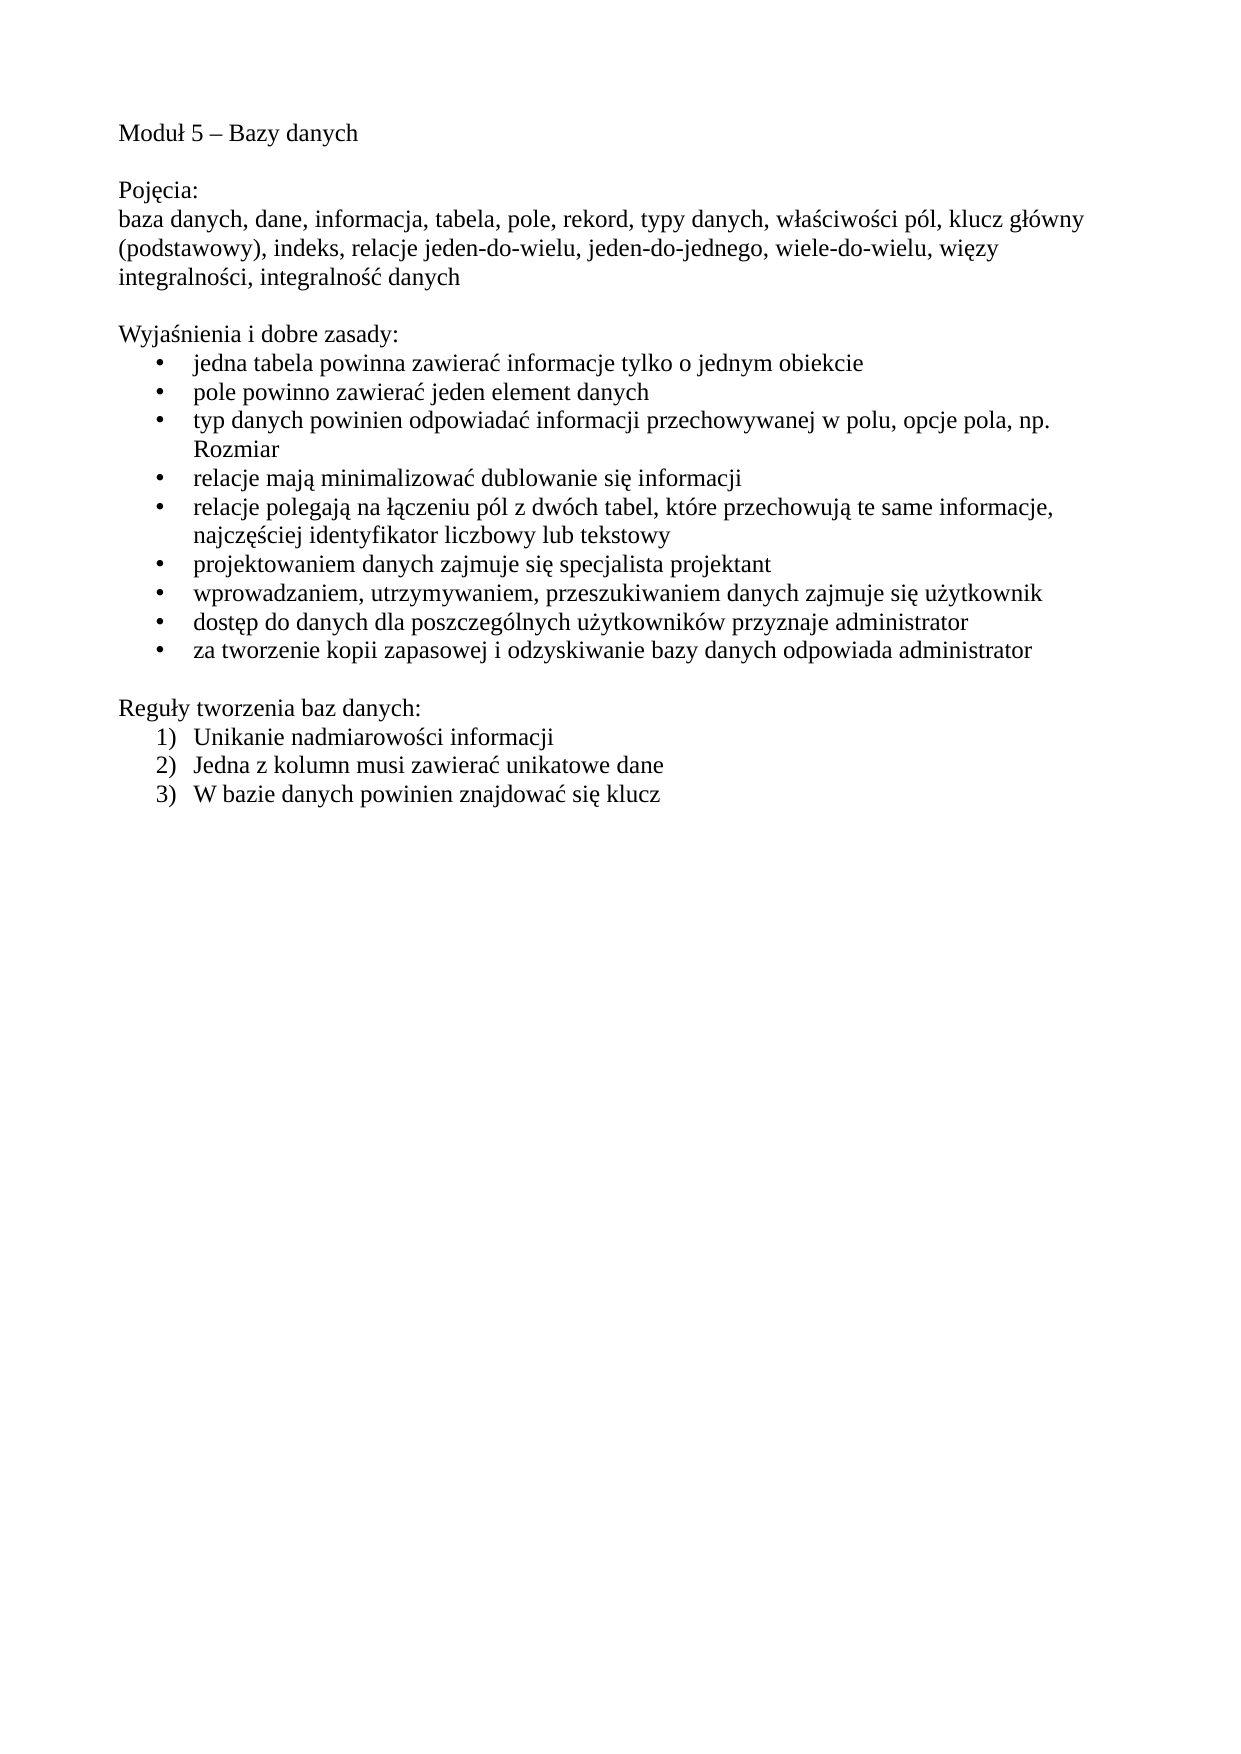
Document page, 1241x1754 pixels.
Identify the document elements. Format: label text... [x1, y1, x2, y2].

list W bazie danych powinien znajdować się klucz [156, 779, 1122, 808]
text Reguły tworzenia baz danych: [118, 693, 1122, 722]
text Moduł 5 – Bazy danych [118, 118, 1122, 147]
list typ danych powinien odpowiadać informacji przechowywanej w polu, opcje pola, np. Rozmiar [156, 406, 1122, 463]
text Wyjaśnienia i dobre zasady: [118, 319, 1122, 348]
list wprowadzaniem, utrzymywaniem, przeszukiwaniem danych zajmuje się użytkownik [156, 578, 1122, 607]
text baza danych, dane, informacja, tabela, pole, rekord, typy danych, właściwości pól, klucz główny (podstawowy), indeks, relacje jeden-do-wielu, jeden-do-jednego, wiele-do-wielu, więzy integralności, integralność danych [118, 204, 1122, 291]
list za tworzenie kopii zapasowej i odzyskiwanie bazy danych odpowiada administrator [156, 636, 1122, 664]
list relacje mają minimalizować dublowanie się informacji [156, 463, 1122, 492]
list jedna tabela powinna zawierać informacje tylko o jednym obiekcie [156, 348, 1122, 377]
list Jedna z kolumn musi zawierać unikatowe dane [156, 751, 1122, 779]
list Unikanie nadmiarowości informacji [156, 722, 1122, 751]
list projektowaniem danych zajmuje się specjalista projektant [156, 549, 1122, 578]
list relacje polegają na łączeniu pól z dwóch tabel, które przechowują te same informacje, najczęściej identyfikator liczbowy lub tekstowy [156, 492, 1122, 549]
list dostęp do danych dla poszczególnych użytkowników przyznaje administrator [156, 607, 1122, 636]
list pole powinno zawierać jeden element danych [156, 377, 1122, 406]
text Pojęcia: [118, 176, 1122, 204]
